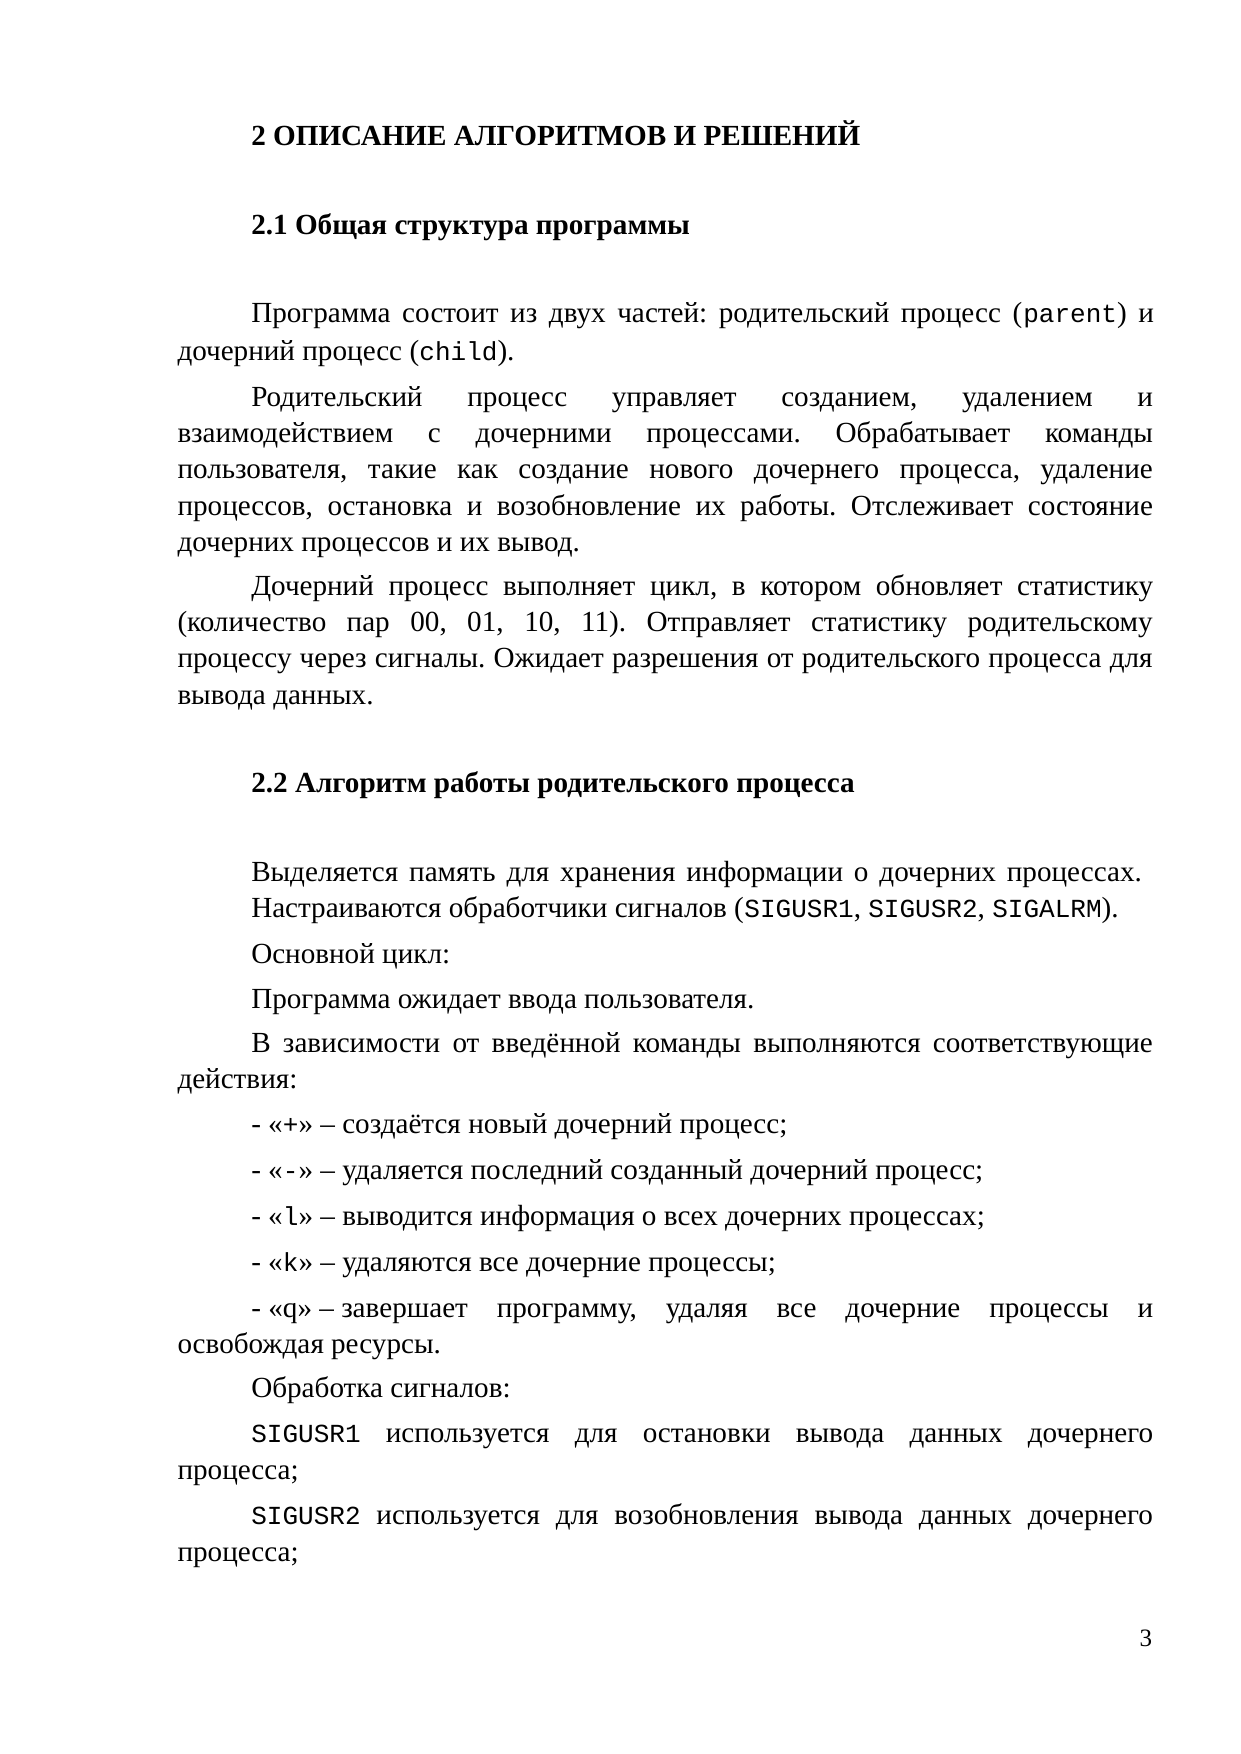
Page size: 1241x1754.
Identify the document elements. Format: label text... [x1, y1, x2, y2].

text 2.1 Общая структура программы [690, 207, 1154, 240]
text - «+» ‒ создаётся новый дочерний процесс; [298, 1106, 1154, 1141]
text SIGUSR2 используется для возобновления вывода данных дочернего процесса; [177, 1530, 1154, 1568]
text Выделяется память для хранения информации о дочерних процессах. Настраиваются обработчики сигналов (SIGUSR1, SIGUSR2, SIGALRM). [177, 888, 1154, 926]
text 2.2 Алгоритм работы родительского процесса [855, 766, 1154, 799]
text - «l» ‒ выводится информация о всех дочерних процессах; [298, 1198, 1154, 1233]
text SIGUSR1 используется для остановки вывода данных дочернего процесса; [177, 1448, 1154, 1486]
text 2 ОПИСАНИЕ АЛГОРИТМОВ И РЕШЕНИЙ [861, 118, 1154, 152]
text - «q» ‒ завершает программу, удаляя все дочерние процессы и освобождая ресурсы. [177, 1290, 1154, 1359]
text В зависимости от введённой команды выполняются соответствующие действия: [177, 1059, 1154, 1095]
text Программа состоит из двух частей: родительский процесс (parent) и дочерний процесс (child). [177, 329, 1154, 368]
text - «k» ‒ удаляются все дочерние процессы; [298, 1244, 1154, 1279]
text Обработка сигналов: [511, 1370, 1154, 1404]
text Дочерний процесс выполняет цикл, в котором обновляет статистику (количество пар 00, 01, 10, 11). Отправляет статистику родительскому процессу через сигналы. Ожидает разрешения от родительского процесса для вывода данных. [177, 674, 1154, 710]
text Основной цикл: [450, 936, 1154, 970]
text Родительский процесс управляет созданием, удалением и взаимодействием с дочерними процессами. Обрабатывает команды пользователя, такие как создание нового дочернего процесса, удаление процессов, остановка и возобновление их работы. Отслеживает состояние дочерних процессов и их вывод. [177, 521, 1154, 557]
text Программа ожидает ввода пользователя. [754, 981, 1154, 1014]
text - «-» ‒ удаляется последний созданный дочерний процесс; [298, 1152, 1154, 1187]
